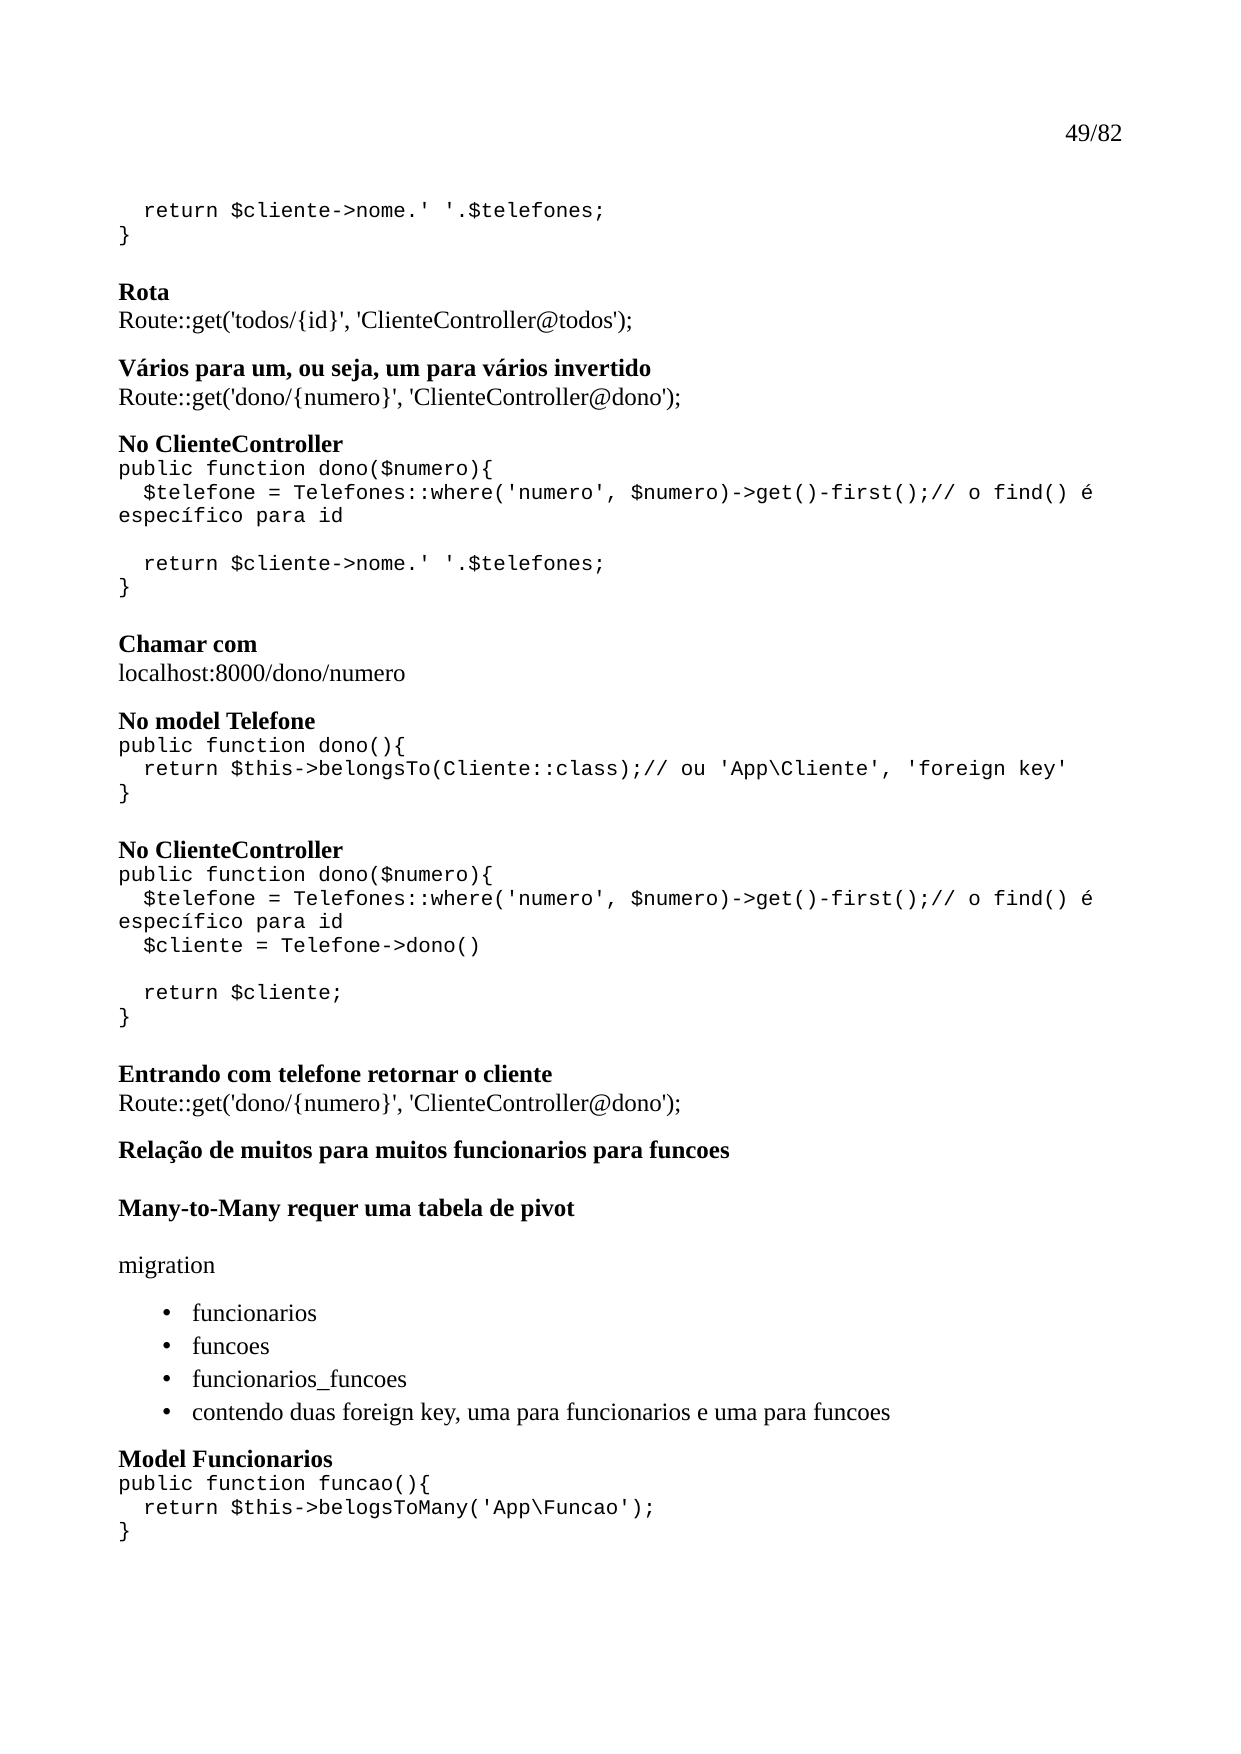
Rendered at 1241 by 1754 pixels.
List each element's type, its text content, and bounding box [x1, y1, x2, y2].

list funcoes [162, 1331, 1122, 1359]
text $telefone = Telefones::where('numero', $numero)->get()-first();// o find() é específico para id [118, 482, 1122, 529]
list funcionarios_funcoes [162, 1364, 1122, 1393]
text public function dono($numero){ [118, 864, 1122, 887]
text Many-to-Many requer uma tabela de pivot [118, 1193, 1122, 1221]
text return $cliente->nome.' '.$telefones; [118, 553, 1122, 576]
text public function funcao(){ [118, 1473, 1122, 1497]
text Model Funcionarios [118, 1444, 1122, 1473]
text No ClienteController [118, 429, 1122, 458]
text Route::get('todos/{id}', 'ClienteController@todos'); [118, 306, 1122, 334]
list contendo duas foreign key, uma para funcionarios e uma para funcoes [162, 1397, 1122, 1426]
text Entrando com telefone retornar o cliente [118, 1059, 1122, 1088]
text Relação de muitos para muitos funcionarios para funcoes [118, 1135, 1122, 1164]
text return $cliente->nome.' '.$telefones; [118, 200, 1122, 224]
text Route::get('dono/{numero}', 'ClienteController@dono'); [118, 382, 1122, 411]
text public function dono($numero){ [118, 458, 1122, 482]
text } [118, 224, 1122, 247]
text Route::get('dono/{numero}', 'ClienteController@dono'); [118, 1088, 1122, 1116]
text $telefone = Telefones::where('numero', $numero)->get()-first();// o find() é específico para id [118, 887, 1122, 935]
list funcionarios [162, 1298, 1122, 1327]
text No ClienteController [118, 835, 1122, 864]
text No model Telefone [118, 706, 1122, 735]
text return $this->belogsToMany('App\Funcao'); [118, 1497, 1122, 1521]
text return $this->belongsTo(Cliente::class);// ou 'App\Cliente', 'foreign key' [118, 758, 1122, 782]
text } [118, 1521, 1122, 1544]
text public function dono(){ [118, 735, 1122, 758]
text Chamar com [118, 629, 1122, 658]
text return $cliente; [118, 982, 1122, 1006]
text } [118, 1006, 1122, 1029]
text $cliente = Telefone->dono() [118, 935, 1122, 958]
text localhost:8000/dono/numero [118, 658, 1122, 687]
text Rota [118, 277, 1122, 306]
text } [118, 576, 1122, 600]
text migration [118, 1250, 1122, 1279]
text Vários para um, ou seja, um para vários invertido [118, 353, 1122, 382]
text } [118, 782, 1122, 806]
